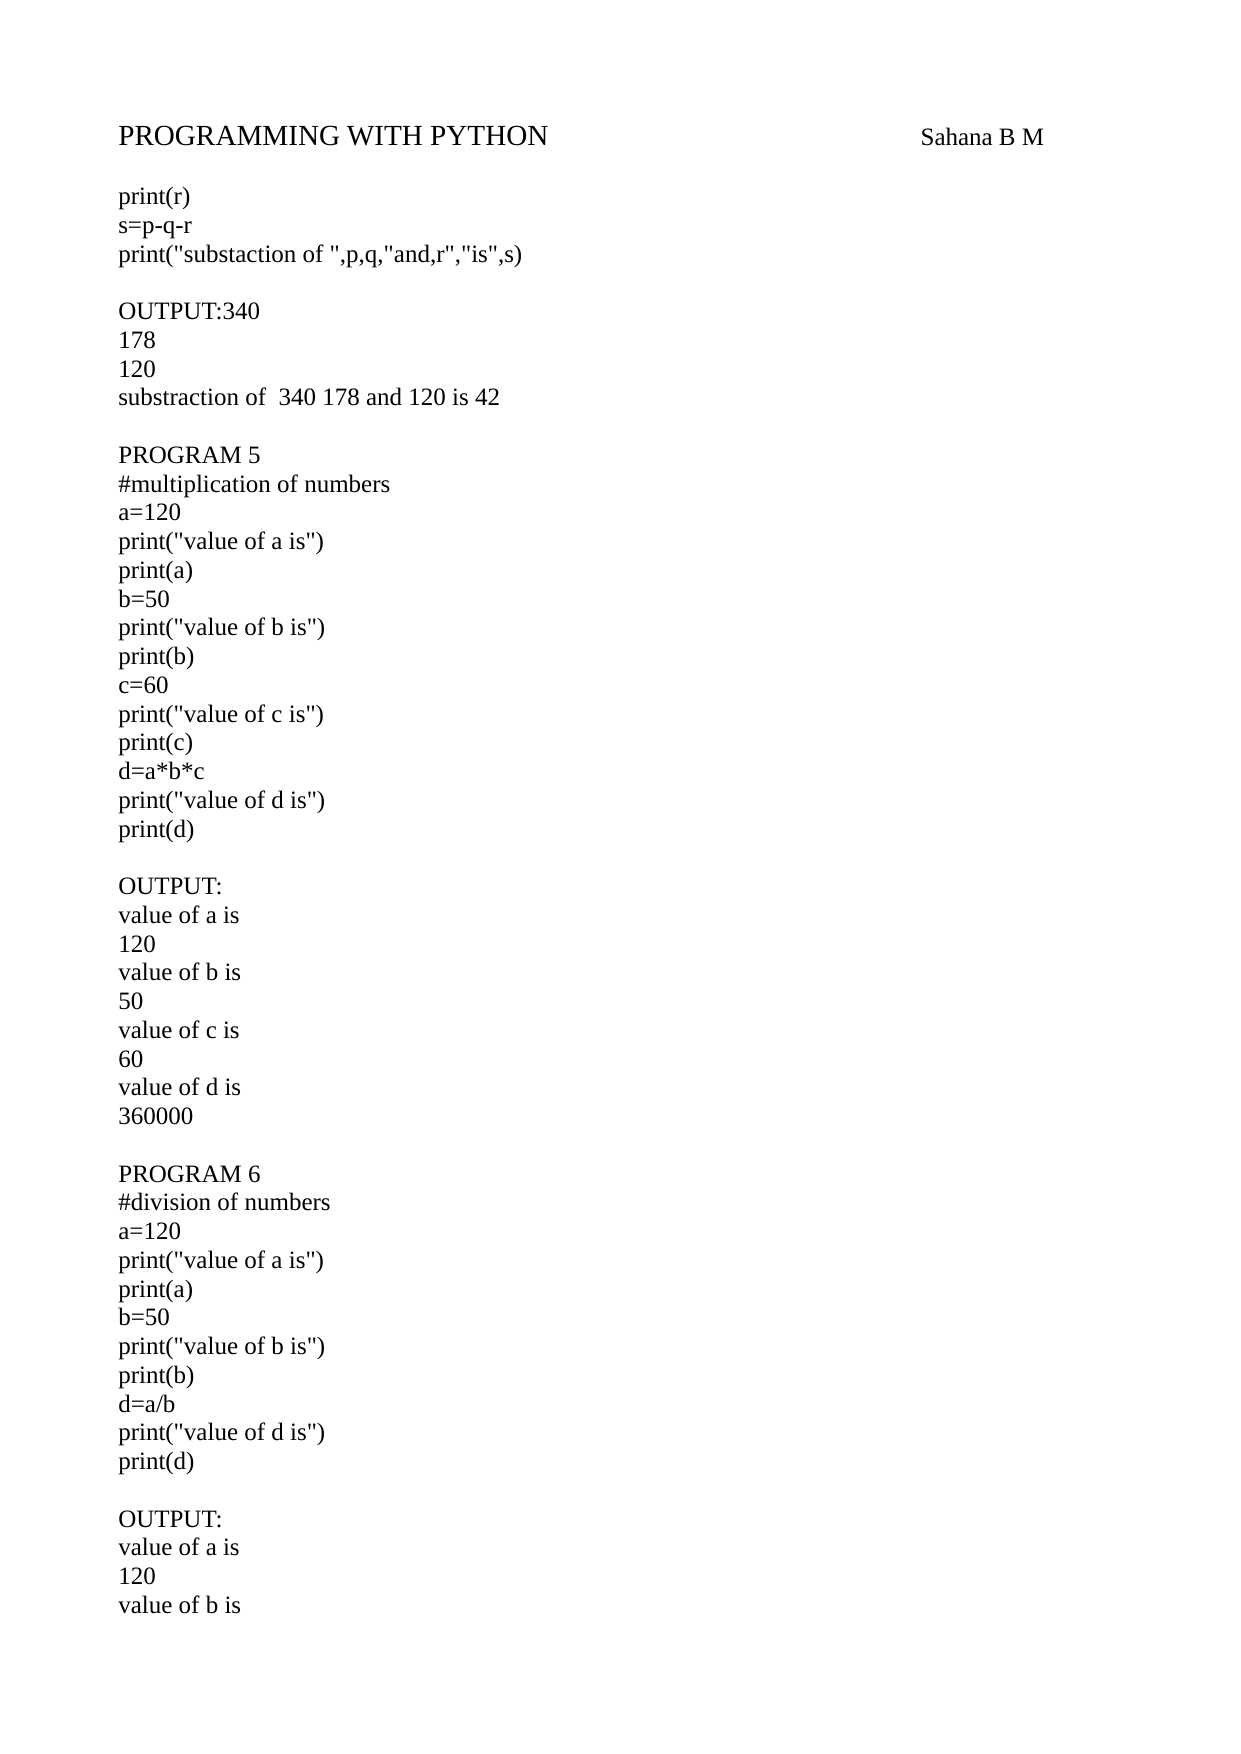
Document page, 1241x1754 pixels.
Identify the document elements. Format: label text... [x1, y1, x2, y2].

text print("value of c is") [118, 699, 1122, 727]
text print("value of b is") [118, 1331, 1122, 1360]
text value of b is [118, 957, 1122, 986]
text print(b) [118, 1360, 1122, 1389]
text value of b is [118, 1590, 1122, 1619]
text 360000 [118, 1101, 1122, 1130]
text PROGRAM 6 [118, 1159, 1122, 1187]
text d=a/b [118, 1389, 1122, 1417]
text print("value of b is") [118, 612, 1122, 641]
text print("value of d is") [118, 1417, 1122, 1446]
text print("value of a is") [118, 526, 1122, 555]
text print(d) [118, 1446, 1122, 1475]
text OUTPUT: [118, 871, 1122, 900]
text value of a is [118, 900, 1122, 929]
text s=p-q-r [118, 210, 1122, 239]
text value of a is [118, 1532, 1122, 1561]
text 120 [118, 354, 1122, 382]
text print(r) [118, 181, 1122, 210]
text OUTPUT: [118, 1504, 1122, 1532]
text b=50 [118, 584, 1122, 612]
text 120 [118, 1561, 1122, 1590]
text #division of numbers [118, 1187, 1122, 1216]
text print("value of a is") [118, 1245, 1122, 1274]
text c=60 [118, 670, 1122, 699]
text b=50 [118, 1302, 1122, 1331]
text d=a*b*c [118, 756, 1122, 785]
text 120 [118, 929, 1122, 957]
text a=120 [118, 497, 1122, 526]
text print(d) [118, 814, 1122, 842]
text value of c is [118, 1015, 1122, 1044]
text PROGRAM 5 [118, 440, 1122, 469]
text a=120 [118, 1216, 1122, 1245]
text print(a) [118, 555, 1122, 584]
text 60 [118, 1044, 1122, 1072]
text print(b) [118, 641, 1122, 670]
text print("value of d is") [118, 785, 1122, 814]
text print(a) [118, 1274, 1122, 1302]
text substraction of 340 178 and 120 is 42 [118, 382, 1122, 411]
text value of d is [118, 1072, 1122, 1101]
text 50 [118, 986, 1122, 1015]
text #multiplication of numbers [118, 469, 1122, 497]
text print("substaction of ",p,q,"and,r","is",s) [118, 239, 1122, 267]
text print(c) [118, 727, 1122, 756]
text 178 [118, 325, 1122, 354]
text OUTPUT:340 [118, 296, 1122, 325]
